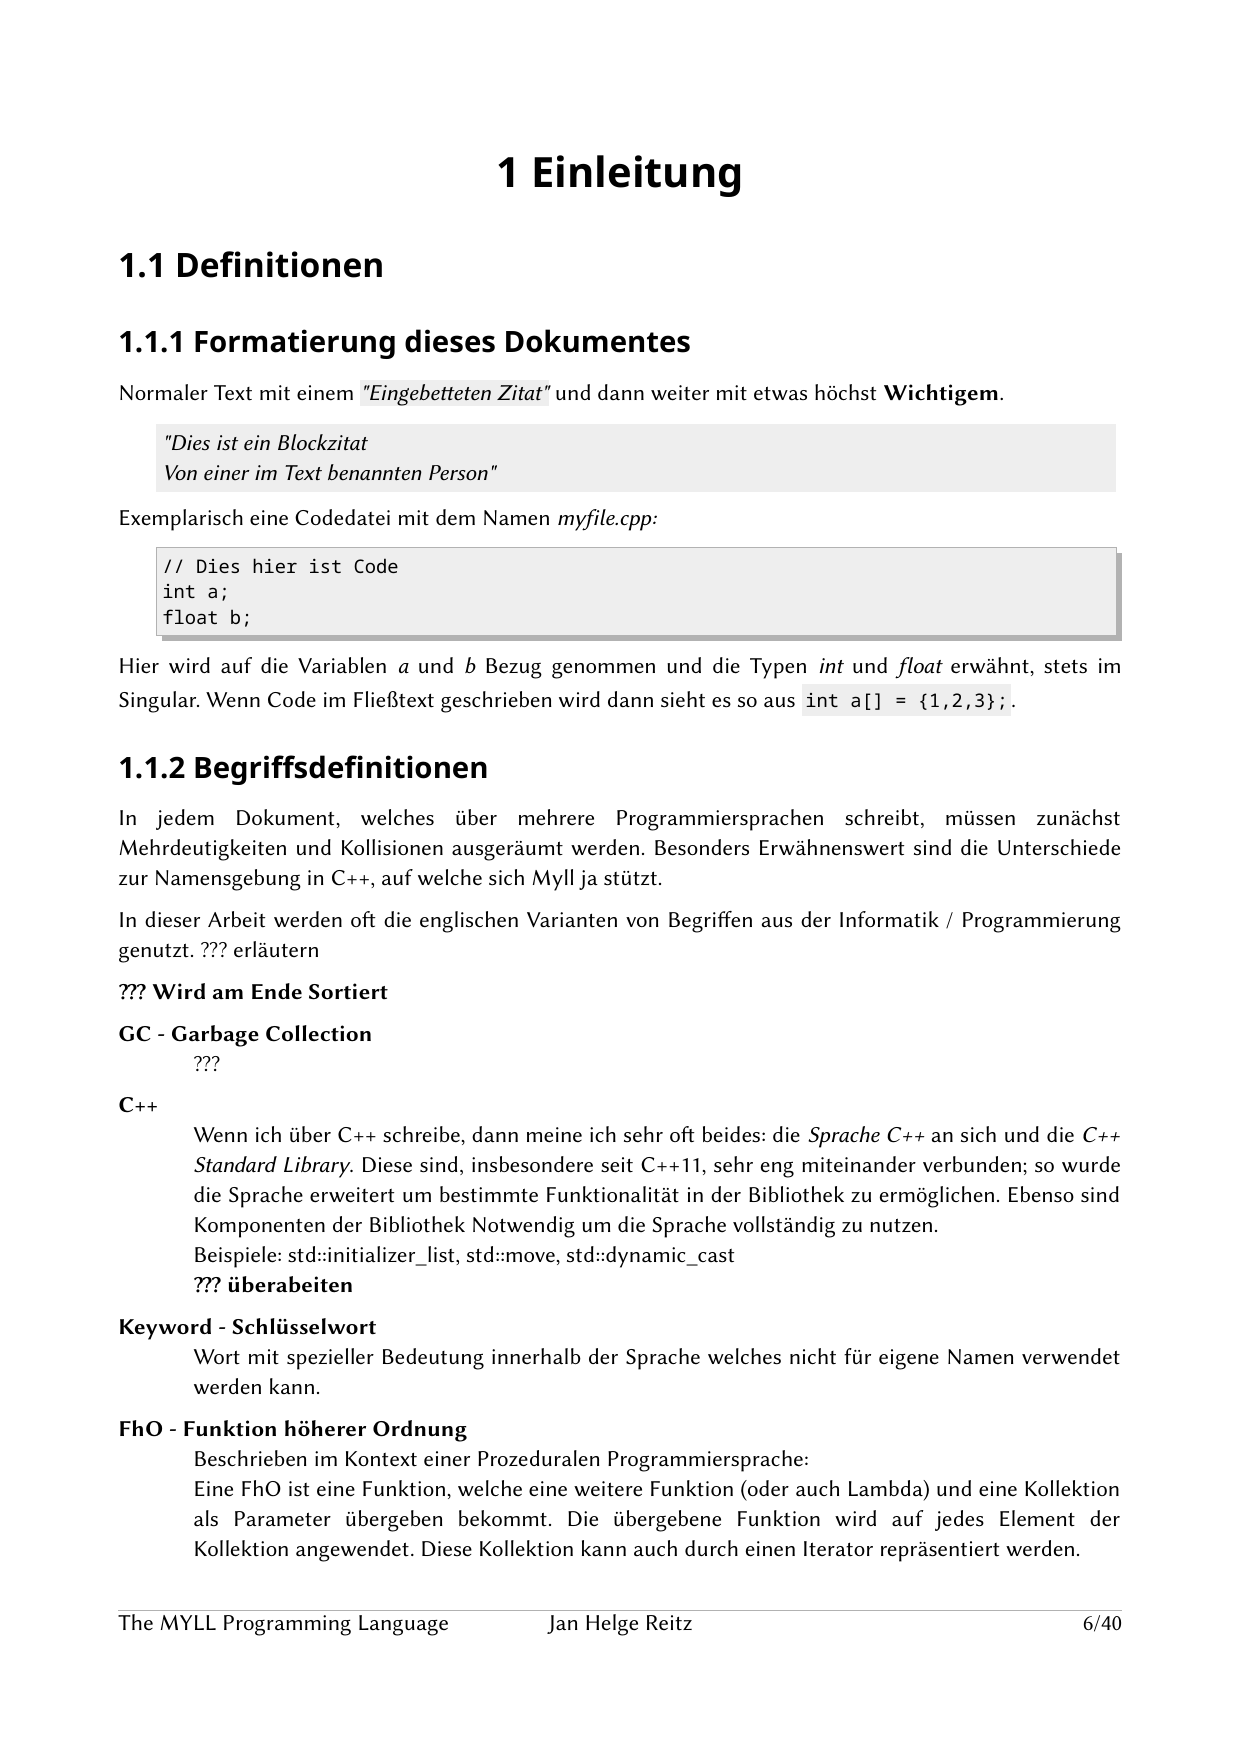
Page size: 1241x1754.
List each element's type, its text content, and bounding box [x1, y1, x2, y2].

subtitle Formatierung dieses Dokumentes [118, 321, 1122, 361]
text Normaler Text mit einem "Eingebetteten Zitat" und dann weiter mit etwas höchst Wichtigem. [549, 380, 1122, 406]
text ??? [193, 1051, 1122, 1077]
text C++ [118, 1092, 1122, 1118]
text ??? Wird am Ende Sortiert [118, 979, 1122, 1005]
subtitle Definitionen [118, 242, 1122, 287]
text Beschrieben im Kontext einer Prozeduralen Programmiersprache: Eine FhO ist eine Funktion, welche eine weitere Funktion (oder auch Lambda) und eine Kollektion als Parameter übergeben bekommt. Die übergebene Funktion wird auf jedes Element der Kollektion angewendet. Diese Kollektion kann auch durch einen Iterator repräsentiert werden. [193, 1446, 1122, 1562]
text "Dies ist ein Blockzitat Von einer im Text benannten Person" [156, 424, 1116, 492]
text Wenn ich über C++ schreibe, dann meine ich sehr oft beides: die Sprache C++ an sich und die C++ Standard Library. Diese sind, insbesondere seit C++11, sehr eng miteinander verbunden; so wurde die Sprache erweitert um bestimmte Funktionalität in der Bibliothek zu ermöglichen. Ebenso sind Komponenten der Bibliothek Notwendig um die Sprache vollständig zu nutzen. Beispiele: std::initializer_list, std::move, std::dynamic_cast ??? überabeiten [193, 1122, 1122, 1298]
text FhO - Funktion höherer Ordnung [118, 1416, 1122, 1442]
text Exemplarisch eine Codedatei mit dem Namen myfile.cpp: [118, 505, 1122, 531]
text Hier wird auf die Variablen a und b Bezug genommen und die Typen int und float erwähnt, stets im Singular. Wenn Code im Fließtext geschrieben wird dann sieht es so aus int a[] = {1,2,3};. [118, 653, 1122, 716]
subtitle Einleitung [118, 143, 1122, 200]
text Keyword - Schlüsselwort [118, 1314, 1122, 1340]
text In dieser Arbeit werden oft die englischen Varianten von Begriffen aus der Informatik / Programmierung genutzt. ??? erläutern [118, 907, 1122, 963]
text In jedem Dokument, welches über mehrere Programmiersprachen schreibt, müssen zunächst Mehrdeutigkeiten und Kollisionen ausgeräumt werden. Besonders Erwähnenswert sind die Unterschiede zur Namensgebung in C++, auf welche sich Myll ja stützt. [118, 805, 1122, 891]
text Wort mit spezieller Bedeutung innerhalb der Sprache welches nicht für eigene Namen verwendet werden kann. [193, 1344, 1122, 1400]
text Normaler Text mit einem "Eingebetteten Zitat" und dann weiter mit etwas höchst Wichtigem. [118, 380, 360, 406]
text GC - Garbage Collection [118, 1021, 1122, 1047]
subtitle Begriffsdefinitionen [118, 747, 1122, 787]
text // Dies hier ist Code int a; float b; [157, 548, 1116, 635]
